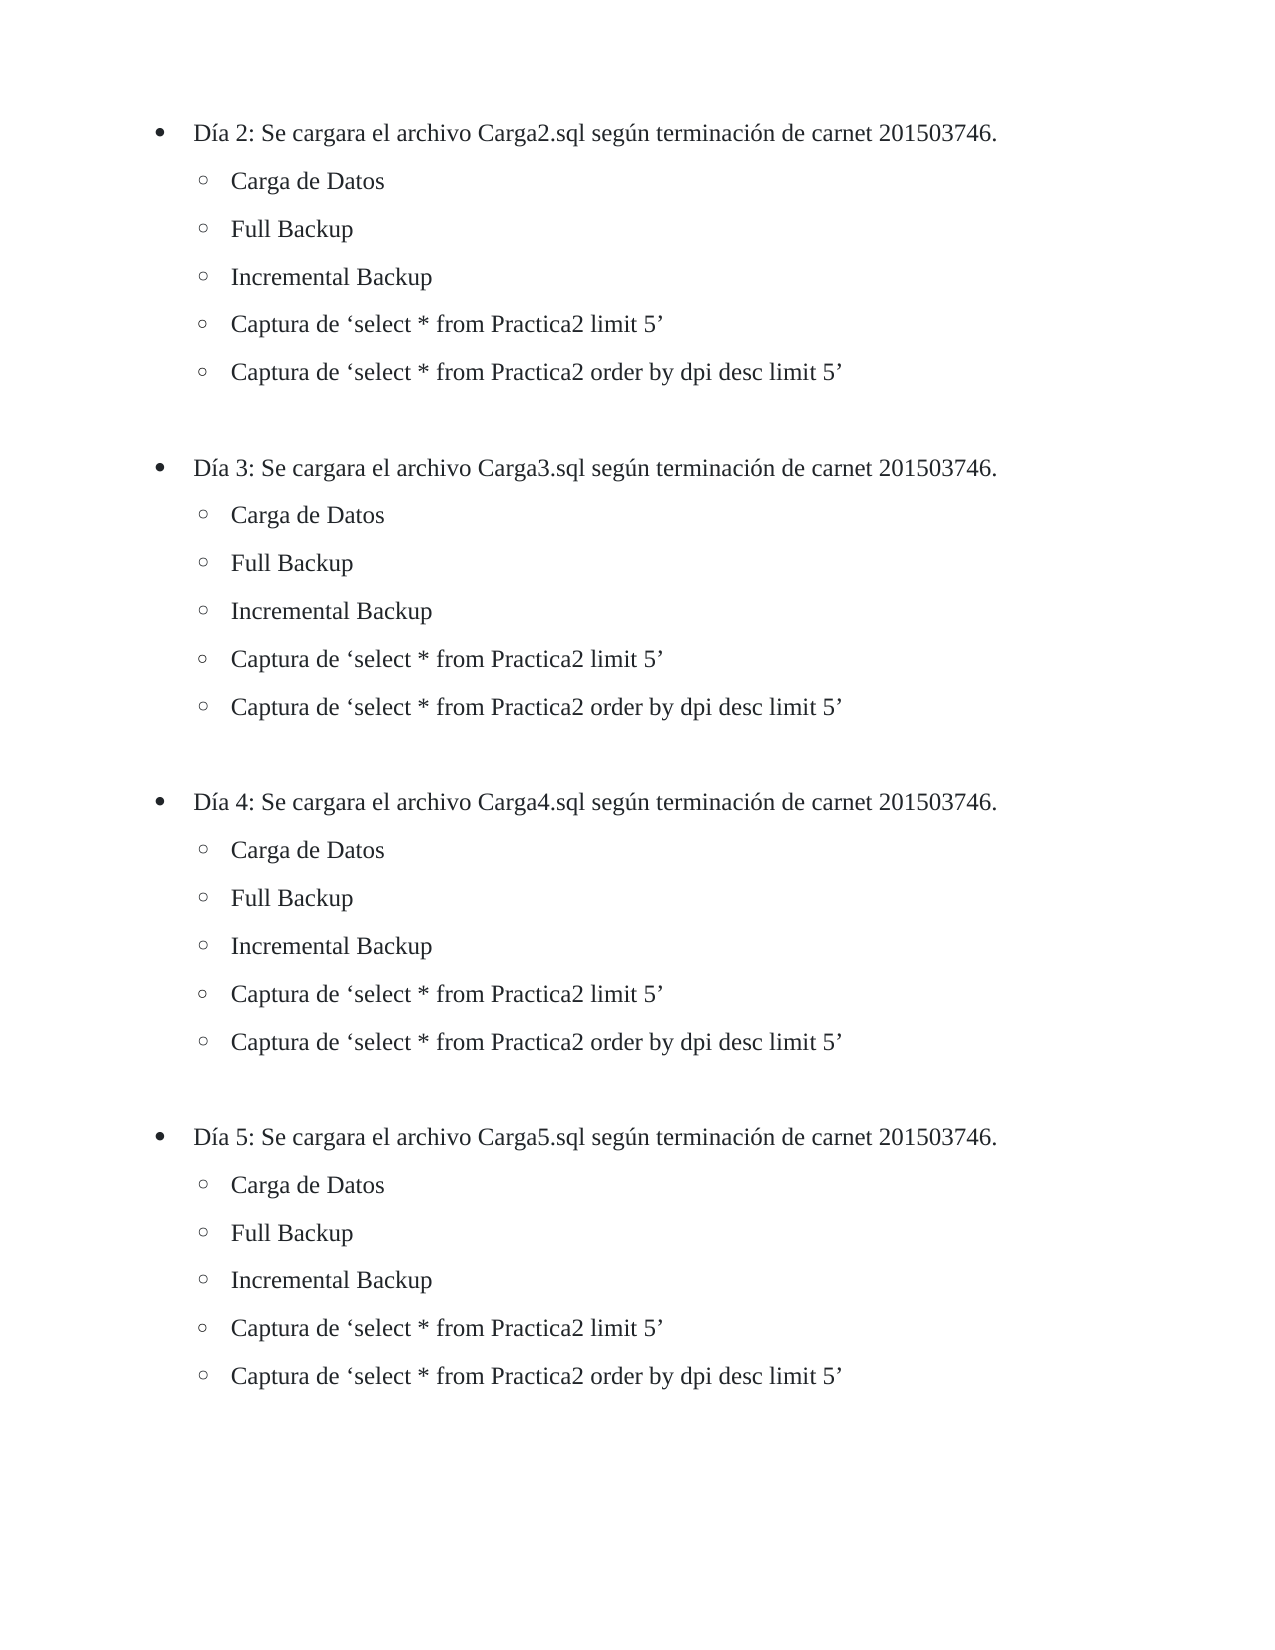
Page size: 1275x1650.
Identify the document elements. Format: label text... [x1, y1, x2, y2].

list Captura de ‘select * from Practica2 limit 5’ [193, 309, 1157, 338]
list Captura de ‘select * from Practica2 limit 5’ [193, 644, 1157, 673]
list Full Backup [193, 548, 1157, 577]
list Día 4: Se cargara el archivo Carga4.sql según terminación de carnet 201503746. [156, 787, 1157, 816]
list Carga de Datos [193, 1170, 1157, 1199]
list Full Backup [193, 883, 1157, 912]
list Captura de ‘select * from Practica2 order by dpi desc limit 5’ [193, 357, 1157, 386]
list Día 3: Se cargara el archivo Carga3.sql según terminación de carnet 201503746. [156, 453, 1157, 482]
list Full Backup [193, 1218, 1157, 1247]
list Incremental Backup [193, 931, 1157, 960]
list Captura de ‘select * from Practica2 order by dpi desc limit 5’ [193, 692, 1157, 721]
list Incremental Backup [193, 262, 1157, 290]
list Día 2: Se cargara el archivo Carga2.sql según terminación de carnet 201503746. [156, 118, 1157, 147]
list Carga de Datos [193, 835, 1157, 864]
list Día 5: Se cargara el archivo Carga5.sql según terminación de carnet 201503746. [156, 1122, 1157, 1151]
list Carga de Datos [193, 501, 1157, 529]
list Captura de ‘select * from Practica2 limit 5’ [193, 979, 1157, 1007]
list Captura de ‘select * from Practica2 limit 5’ [193, 1313, 1157, 1342]
list Full Backup [193, 214, 1157, 242]
list Incremental Backup [193, 596, 1157, 625]
list Incremental Backup [193, 1266, 1157, 1294]
list Captura de ‘select * from Practica2 order by dpi desc limit 5’ [193, 1361, 1157, 1390]
list Carga de Datos [193, 166, 1157, 195]
list Captura de ‘select * from Practica2 order by dpi desc limit 5’ [193, 1027, 1157, 1055]
